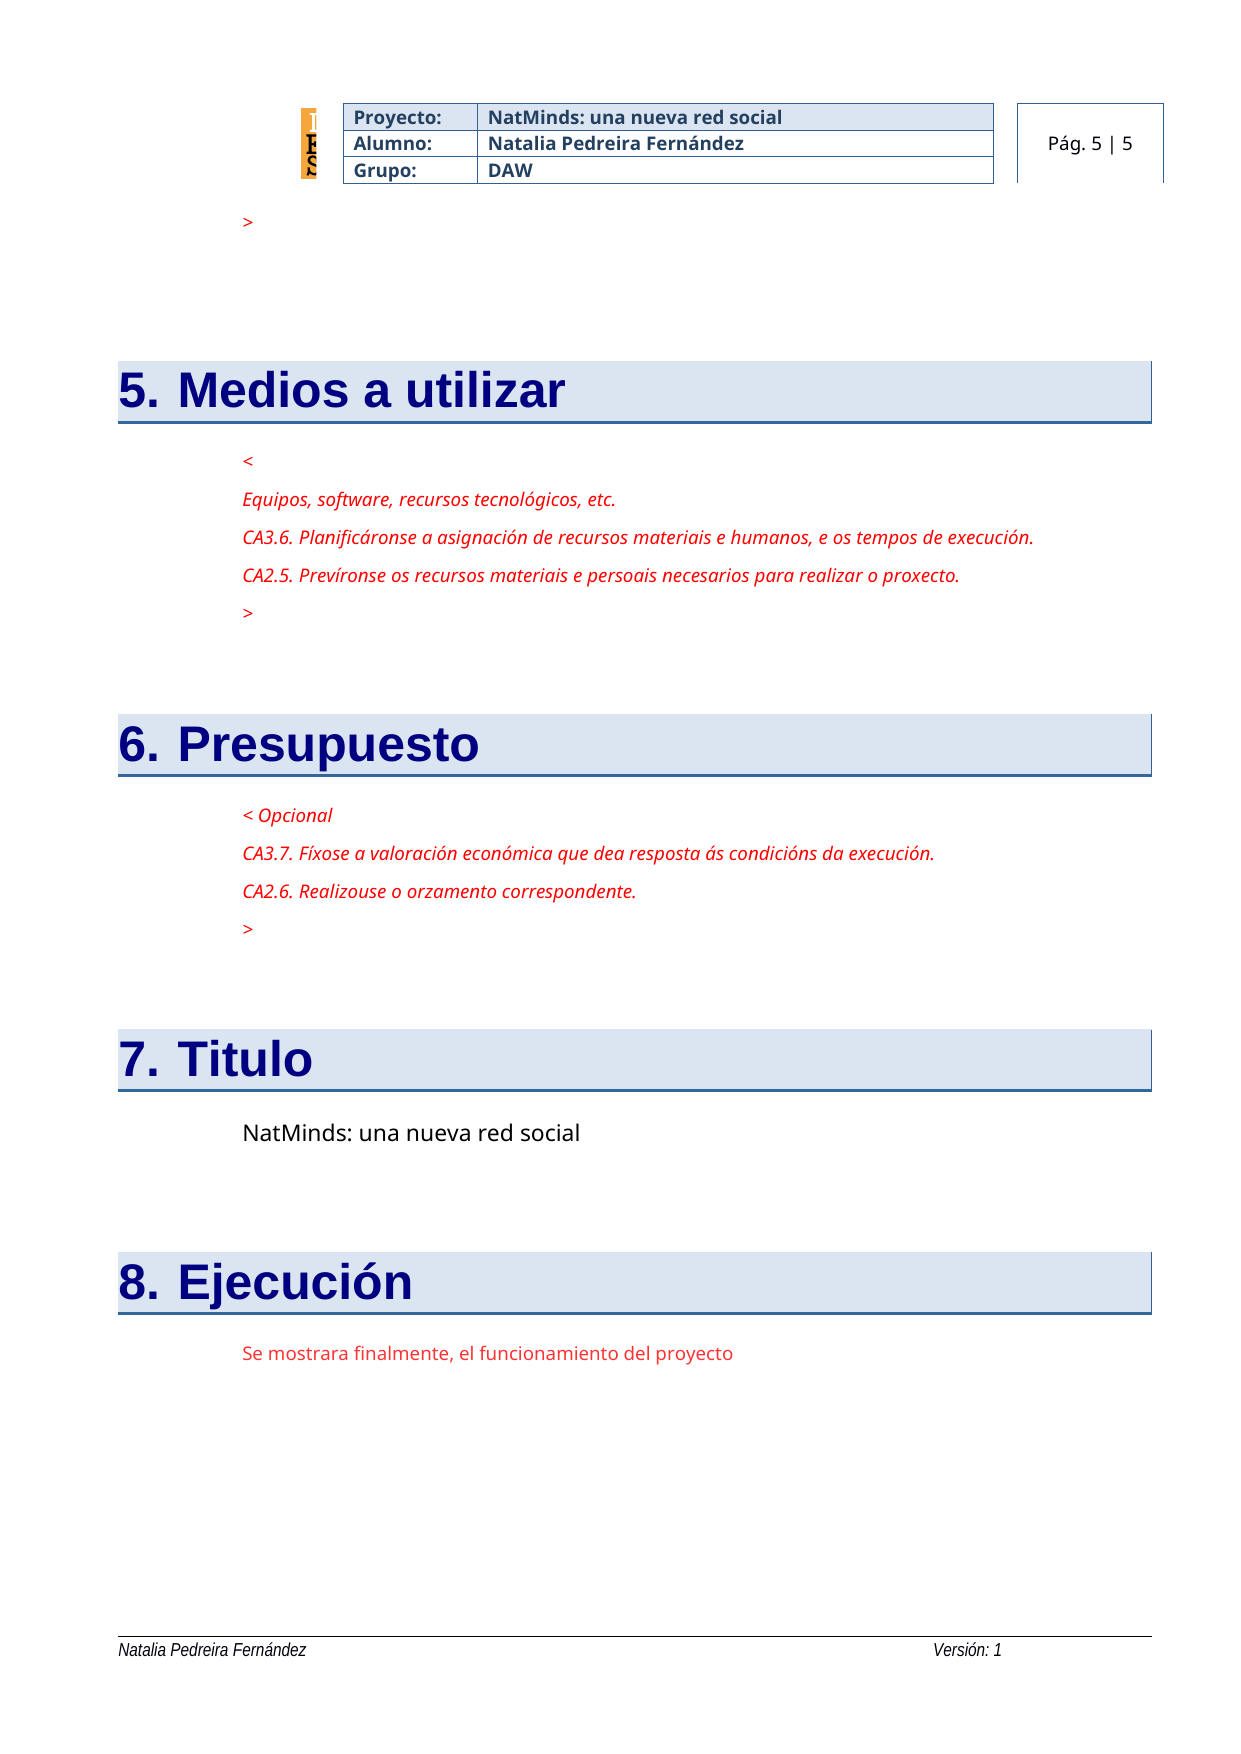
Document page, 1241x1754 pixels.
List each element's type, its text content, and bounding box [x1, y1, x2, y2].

text CA2.5. Prevíronse os recursos materiais e persoais necesarios para realizar o proxecto. [213, 563, 1152, 588]
list Titulo [118, 1029, 1151, 1089]
text < [213, 449, 1152, 474]
text < Opcional [213, 802, 1152, 827]
list Medios a utilizar [118, 361, 1151, 421]
text > [213, 916, 1152, 942]
text NatMinds: una nueva red social [213, 1117, 1152, 1148]
text CA2.6. Realizouse o orzamento correspondente. [213, 878, 1152, 903]
text Equipos, software, recursos tecnológicos, etc. [213, 487, 1152, 512]
text CA3.6. Planificáronse a asignación de recursos materiais e humanos, e os tempos de execución. [213, 525, 1152, 550]
text CA3.7. Fíxose a valoración económica que dea resposta ás condicións da execución. [213, 840, 1152, 866]
text > [213, 601, 1152, 626]
text > [213, 209, 1152, 235]
text Se mostrara finalmente, el funcionamiento del proyecto [213, 1340, 1152, 1365]
list Ejecución [118, 1252, 1151, 1312]
list Presupuesto [118, 714, 1151, 774]
